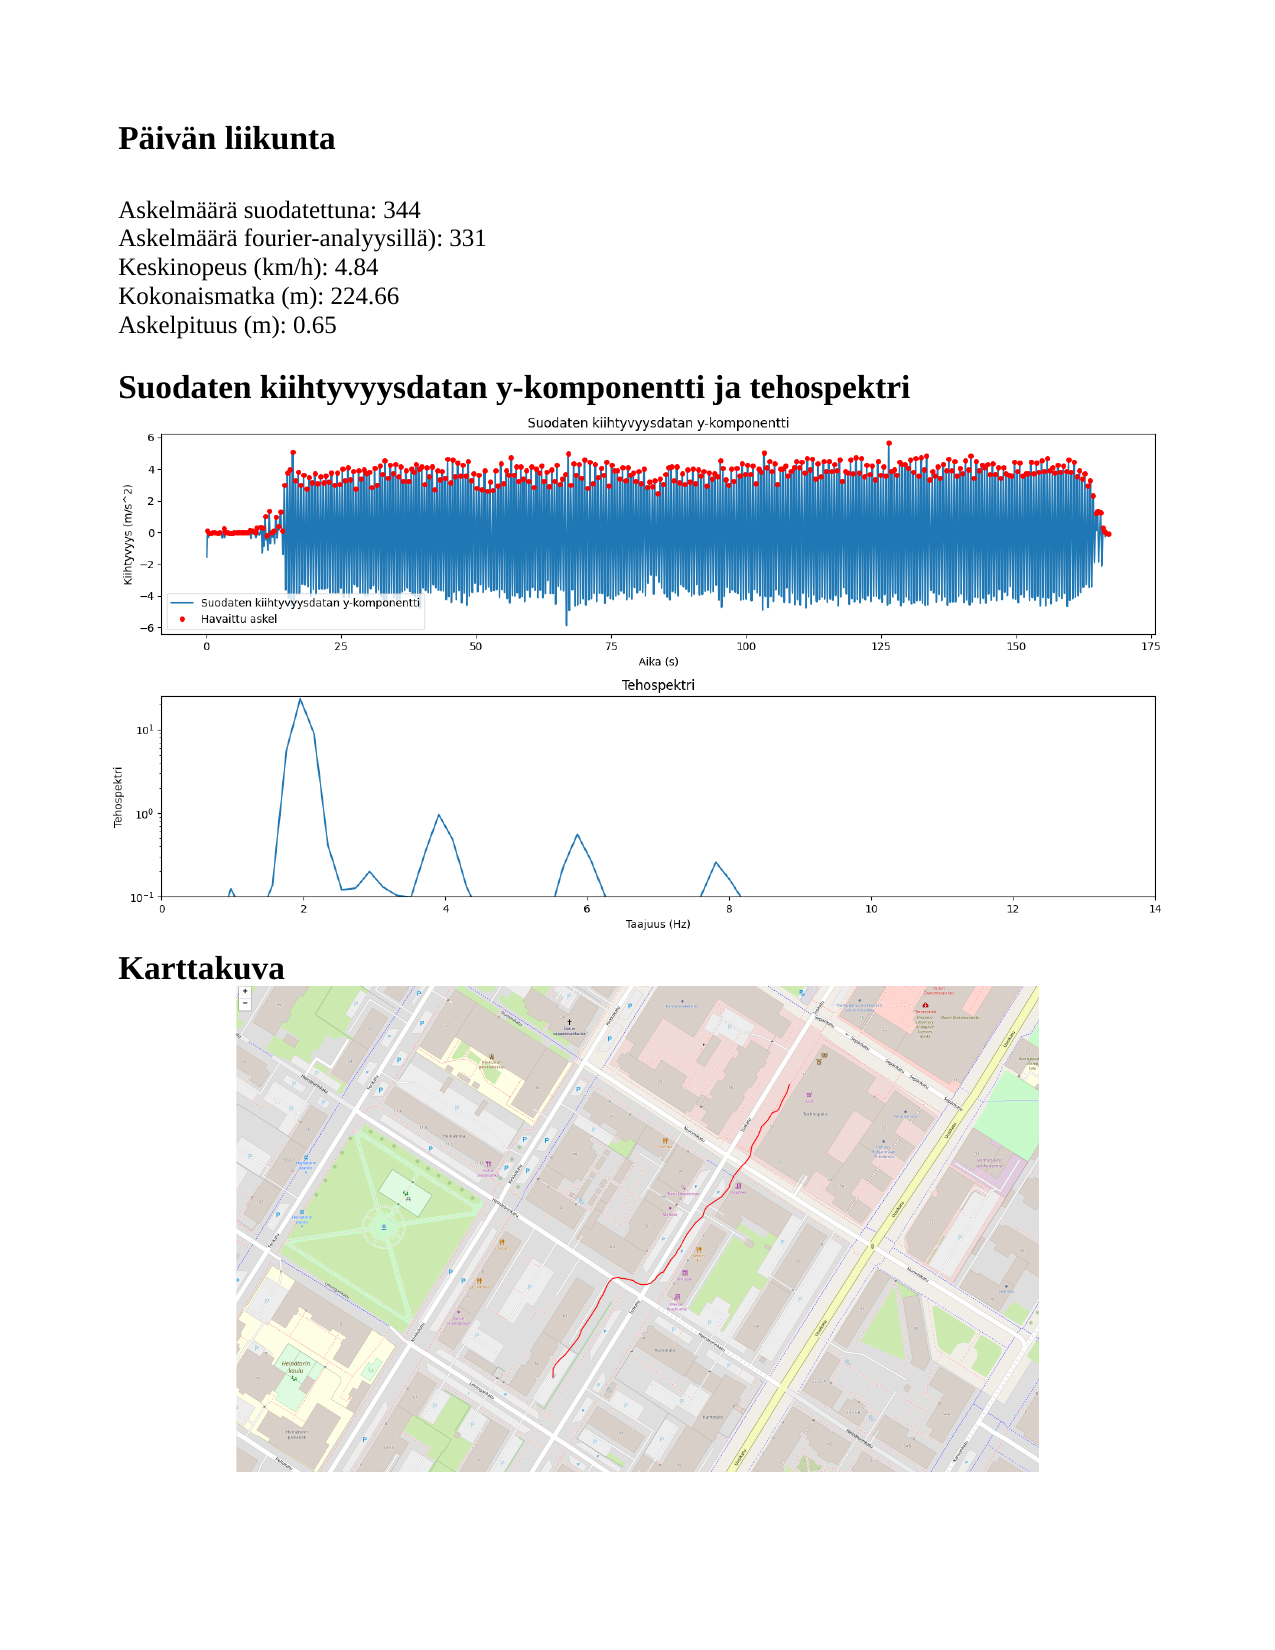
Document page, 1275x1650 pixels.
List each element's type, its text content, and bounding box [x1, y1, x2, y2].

picture [236, 986, 1039, 1472]
text Askelmäärä fourier-analyysillä): 331 [118, 223, 1157, 252]
text Kokonaismatka (m): 224.66 [118, 281, 1157, 310]
text Päivän liikunta [118, 118, 1157, 156]
text Askelmäärä suodatettuna: 344 [118, 195, 1157, 223]
text Suodaten kiihtyvyysdatan y-komponentti ja tehospektri [118, 367, 1157, 405]
picture [102, 405, 1173, 949]
text Askelpituus (m): 0.65 [118, 310, 1157, 338]
text Keskinopeus (km/h): 4.84 [118, 252, 1157, 281]
text Karttakuva [118, 949, 1157, 987]
